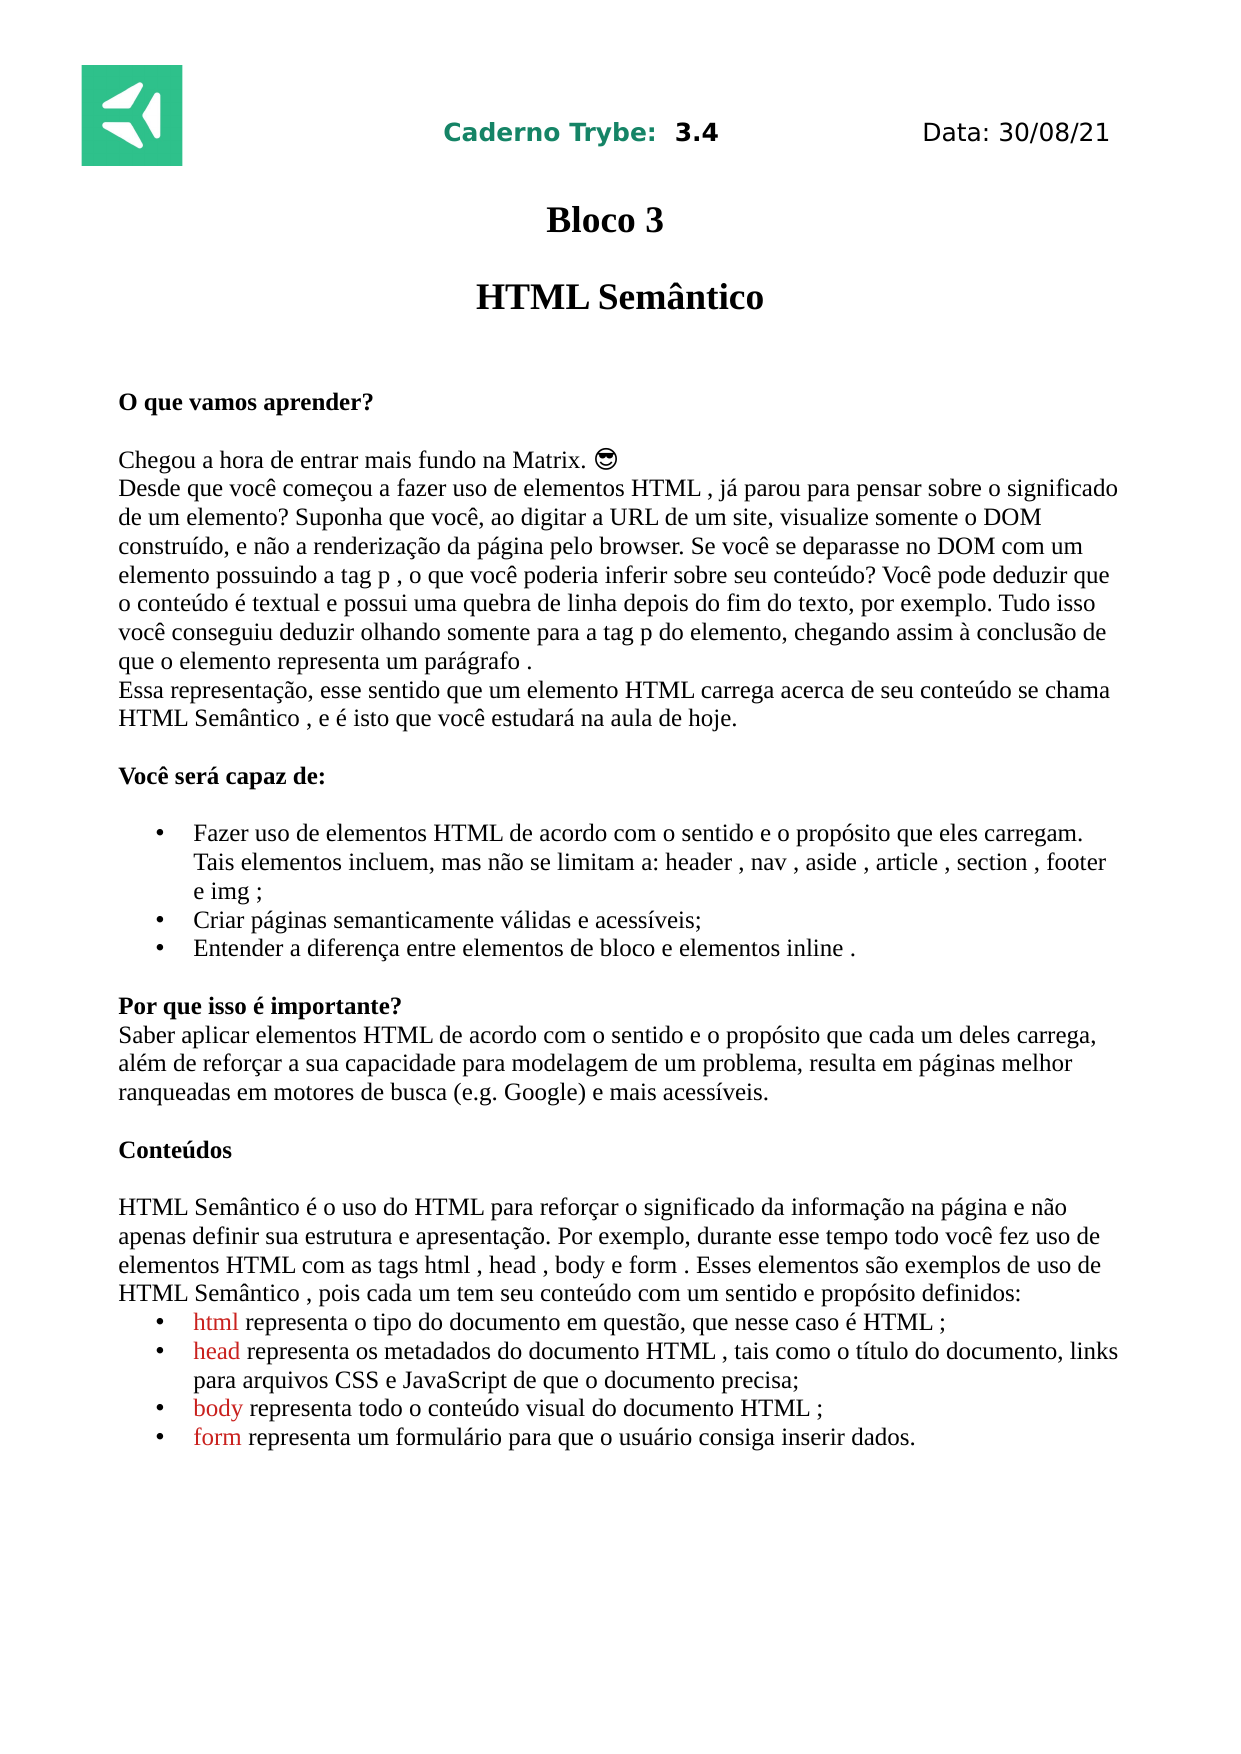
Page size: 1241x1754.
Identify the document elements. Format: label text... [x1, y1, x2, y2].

text HTML Semântico é o uso do HTML para reforçar o significado da informação na página e não apenas definir sua estrutura e apresentação. Por exemplo, durante esse tempo todo você fez uso de elementos HTML com as tags html , head , body e form . Esses elementos são exemplos de uso de HTML Semântico , pois cada um tem seu conteúdo com um sentido e propósito definidos: [118, 1192, 1122, 1307]
text Desde que você começou a fazer uso de elementos HTML , já parou para pensar sobre o significado de um elemento? Suponha que você, ao digitar a URL de um site, visualize somente o DOM construído, e não a renderização da página pelo browser. Se você se deparasse no DOM com um elemento possuindo a tag p , o que você poderia inferir sobre seu conteúdo? Você pode deduzir que o conteúdo é textual e possui uma quebra de linha depois do fim do texto, por exemplo. Tudo isso você conseguiu deduzir olhando somente para a tag p do elemento, chegando assim à conclusão de que o elemento representa um parágrafo . [118, 473, 1122, 675]
text Conteúdos [118, 1135, 1122, 1163]
list Fazer uso de elementos HTML de acordo com o sentido e o propósito que eles carregam. Tais elementos incluem, mas não se limitam a: header , nav , aside , article , section , footer e img ; [156, 818, 1122, 905]
list head representa os metadados do documento HTML , tais como o título do documento, links para arquivos CSS e JavaScript de que o documento precisa; [156, 1336, 1122, 1393]
text Chegou a hora de entrar mais fundo na Matrix. 😎 [118, 445, 1122, 473]
text Por que isso é importante? [118, 991, 1122, 1020]
subtitle HTML Semântico [118, 274, 1122, 317]
subtitle Bloco 3 [118, 198, 1122, 241]
list form representa um formulário para que o usuário consiga inserir dados. [156, 1422, 1122, 1451]
text Você será capaz de: [118, 761, 1122, 790]
list Criar páginas semanticamente válidas e acessíveis; [156, 905, 1122, 933]
list html representa o tipo do documento em questão, que nesse caso é HTML ; [156, 1307, 1122, 1336]
text Saber aplicar elementos HTML de acordo com o sentido e o propósito que cada um deles carrega, além de reforçar a sua capacidade para modelagem de um problema, resulta em páginas melhor ranqueadas em motores de busca (e.g. Google) e mais acessíveis. [118, 1020, 1122, 1106]
list body representa todo o conteúdo visual do documento HTML ; [156, 1393, 1122, 1422]
list Entender a diferença entre elementos de bloco e elementos inline . [156, 933, 1122, 962]
text Essa representação, esse sentido que um elemento HTML carrega acerca de seu conteúdo se chama HTML Semântico , e é isto que você estudará na aula de hoje. [118, 675, 1122, 732]
picture [81, 65, 183, 166]
text O que vamos aprender? [118, 387, 1122, 416]
